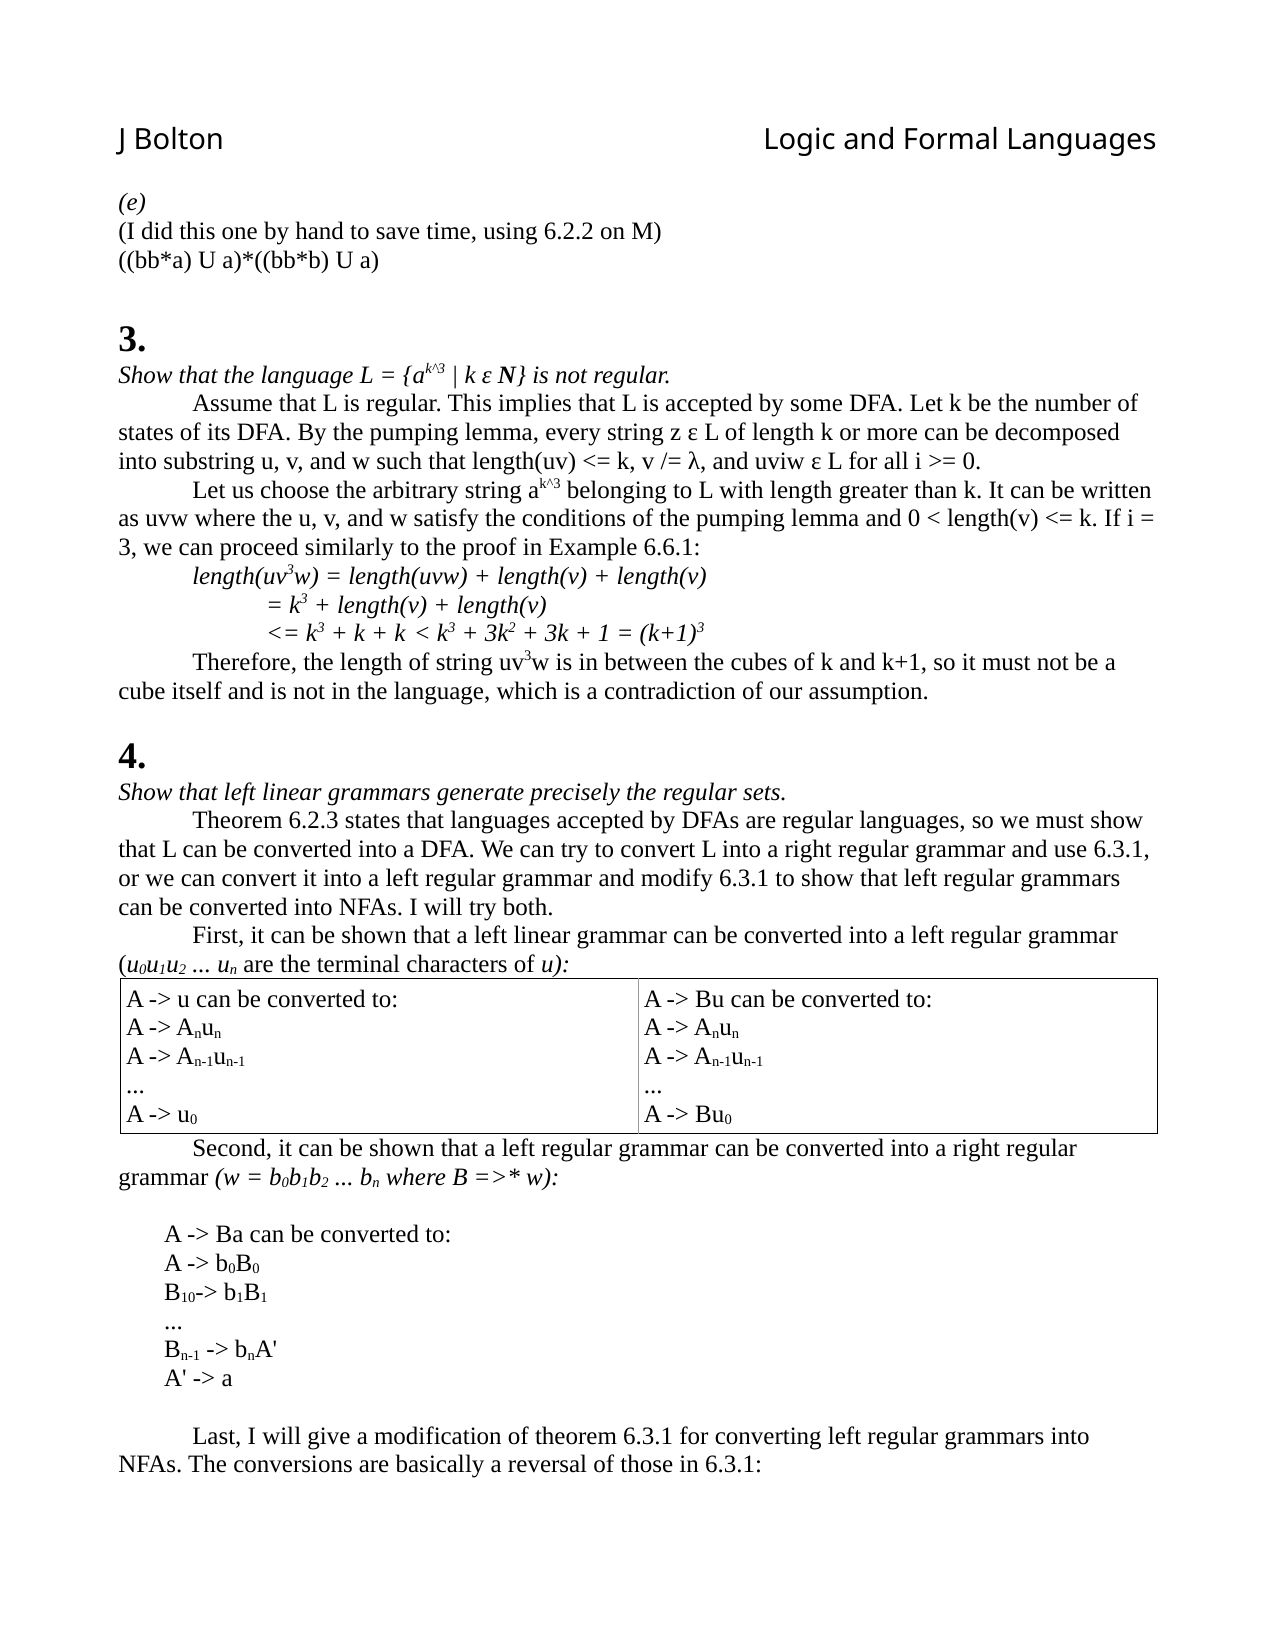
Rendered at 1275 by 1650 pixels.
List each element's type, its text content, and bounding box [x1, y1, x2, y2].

text 3. [118, 317, 1157, 360]
text First, it can be shown that a left linear grammar can be converted into a left regular grammar (u0u1u2 ... un are the terminal characters of u): [118, 920, 1157, 978]
text B10-> b1B1 [164, 1277, 1157, 1306]
text A' -> a [164, 1363, 1157, 1392]
table_header A -> u can be converted to: A -> Anun A -> An-1un-1 ... A -> u0 [121, 979, 638, 1133]
text Last, I will give a modification of theorem 6.3.1 for converting left regular grammars into NFAs. The conversions are basically a reversal of those in 6.3.1: [118, 1421, 1157, 1478]
text A -> b0B0 [164, 1248, 1157, 1277]
table_header A -> Bu can be converted to: A -> Anun A -> An-1un-1 ... A -> Bu0 [639, 979, 1157, 1133]
text (e) [118, 187, 1157, 216]
text (I did this one by hand to save time, using 6.2.2 on M) ((bb*a) U a)*((bb*b) U a) [118, 216, 1157, 317]
text Second, it can be shown that a left regular grammar can be converted into a right regular grammar (w = b0b1b2 ... bn where B =>* w): [118, 1133, 1157, 1191]
text ... [164, 1306, 1157, 1334]
text Show that left linear grammars generate precisely the regular sets. Theorem 6.2.3 states that languages accepted by DFAs are regular languages, so we must show that L can be converted into a DFA. We can try to convert L into a right regular grammar and use 6.3.1, or we can convert it into a left regular grammar and modify 6.3.1 to show that left regular grammars can be converted into NFAs. I will try both. [118, 777, 1157, 920]
text Bn-1 -> bnA' [164, 1334, 1157, 1363]
text 4. [118, 733, 1157, 777]
text Show that the language L = {ak^3 | k ε N} is not regular. Assume that L is regular. This implies that L is accepted by some DFA. Let k be the number of states of its DFA. By the pumping lemma, every string z ε L of length k or more can be decomposed into substring u, v, and w such that length(uv) <= k, v /= λ, and uviw ε L for all i >= 0. Let us choose the arbitrary string ak^3 belonging to L with length greater than k. It can be written as uvw where the u, v, and w satisfy the conditions of the pumping lemma and 0 < length(v) <= k. If i = 3, we can proceed similarly to the proof in Example 6.6.1: length(uv3w) = length(uvw) + length(v) + length(v) = k3 + length(v) + length(v) <= k3 + k + k < k3 + 3k2 + 3k + 1 = (k+1)3 Therefore, the length of string uv3w is in between the cubes of k and k+1, so it must not be a cube itself and is not in the language, which is a contradiction of our assumption. [118, 360, 1157, 733]
text A -> Ba can be converted to: [164, 1219, 1157, 1248]
